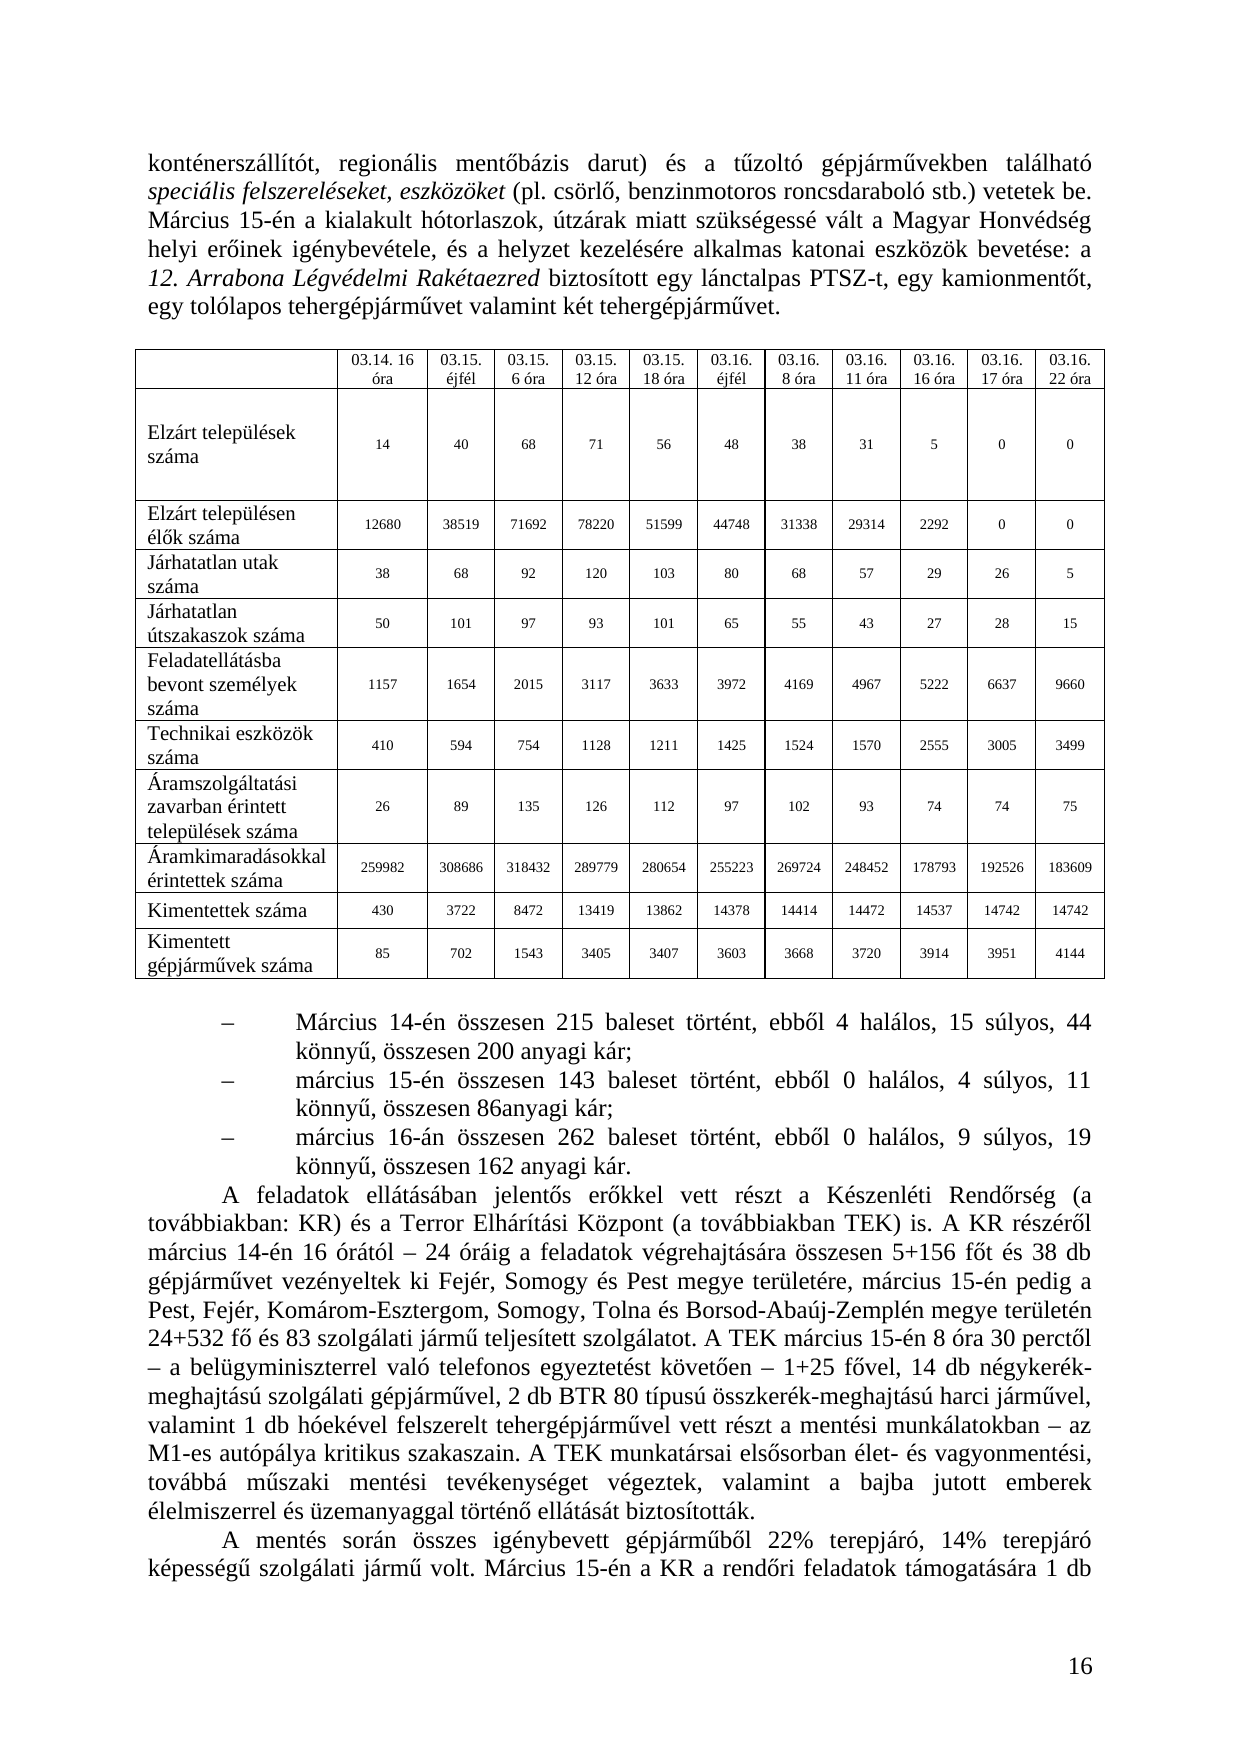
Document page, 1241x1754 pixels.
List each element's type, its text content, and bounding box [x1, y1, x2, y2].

table_cell 3407 [630, 929, 697, 977]
table_cell 4169 [766, 648, 832, 720]
table_cell 74 [968, 770, 1035, 843]
table_cell 702 [428, 929, 494, 977]
table_cell 6637 [968, 648, 1035, 720]
table_cell 318432 [495, 844, 562, 892]
table_cell 31338 [766, 501, 832, 549]
table_header 03.16. 11 óra [833, 350, 900, 388]
table_cell 75 [1036, 770, 1104, 843]
table_header 03.15. 18 óra [630, 350, 697, 388]
table_cell 5222 [901, 648, 967, 720]
table_cell 9660 [1036, 648, 1104, 720]
table_cell Járhatatlan utak száma [136, 550, 337, 598]
table_header 03.15. 12 óra [563, 350, 629, 388]
table_header 03.14. 16 óra [338, 350, 427, 388]
table_cell 78220 [563, 501, 629, 549]
table_header 03.16. éjfél [698, 350, 764, 388]
table_cell 68 [428, 550, 494, 598]
table_cell 3972 [698, 648, 764, 720]
table_cell 183609 [1036, 844, 1104, 892]
table_cell 1543 [495, 929, 562, 977]
table_cell 3720 [833, 929, 900, 977]
table_cell 13419 [563, 893, 629, 928]
table_cell Járhatatlan útszakaszok száma [136, 599, 337, 647]
table_cell 308686 [428, 844, 494, 892]
table_cell 2292 [901, 501, 967, 549]
table_cell 14414 [766, 893, 832, 928]
table_cell 1524 [766, 721, 832, 769]
table_cell 31 [833, 389, 900, 499]
table_cell 38519 [428, 501, 494, 549]
table_cell 103 [630, 550, 697, 598]
table_cell Kimentett gépjárművek száma [136, 929, 337, 977]
table_cell 3499 [1036, 721, 1104, 769]
table_cell 2555 [901, 721, 967, 769]
table_cell 112 [630, 770, 697, 843]
table_cell 65 [698, 599, 764, 647]
table_cell Áramszolgáltatási zavarban érintett települések száma [136, 770, 337, 843]
table_cell 55 [766, 599, 832, 647]
table_cell 3668 [766, 929, 832, 977]
table_cell 135 [495, 770, 562, 843]
table_cell 3722 [428, 893, 494, 928]
table_cell 71 [563, 389, 629, 499]
table_cell 57 [833, 550, 900, 598]
table_cell 97 [495, 599, 562, 647]
table_cell 1128 [563, 721, 629, 769]
table_cell 44748 [698, 501, 764, 549]
table_cell Feladatellátásba bevont személyek száma [136, 648, 337, 720]
table_cell 3005 [968, 721, 1035, 769]
table_cell 93 [833, 770, 900, 843]
table_header [136, 350, 337, 388]
table_header 03.15. 6 óra [495, 350, 562, 388]
table_cell 269724 [766, 844, 832, 892]
table_cell 38 [338, 550, 427, 598]
table_cell 56 [630, 389, 697, 499]
table_cell 3117 [563, 648, 629, 720]
table_cell 5 [1036, 550, 1104, 598]
table_cell 101 [630, 599, 697, 647]
table_cell 80 [698, 550, 764, 598]
table_cell 14 [338, 389, 427, 499]
table_cell 3603 [698, 929, 764, 977]
table_cell 51599 [630, 501, 697, 549]
text A mentés során összes igénybevett gépjárműből 22% terepjáró, 14% terepjáró képességű szolgálati jármű volt. Március 15-én a KR a rendőri feladatok támogatására 1 db [148, 1525, 1093, 1582]
table_cell 13862 [630, 893, 697, 928]
table_header 03.16. 22 óra [1036, 350, 1104, 388]
table_cell 26 [968, 550, 1035, 598]
table_header 03.16. 8 óra [766, 350, 832, 388]
table_cell 1211 [630, 721, 697, 769]
table_cell 4967 [833, 648, 900, 720]
table_header 03.16. 17 óra [968, 350, 1035, 388]
table_cell 29 [901, 550, 967, 598]
table_cell 14472 [833, 893, 900, 928]
table_cell 40 [428, 389, 494, 499]
table_cell 15 [1036, 599, 1104, 647]
table_cell 0 [1036, 389, 1104, 499]
table_cell 259982 [338, 844, 427, 892]
table_cell 3405 [563, 929, 629, 977]
table_cell 280654 [630, 844, 697, 892]
table_cell 38 [766, 389, 832, 499]
table_cell Elzárt településen élők száma [136, 501, 337, 549]
text konténerszállítót, regionális mentőbázis darut) és a tűzoltó gépjárművekben található speciális felszereléseket, eszközöket (pl. csörlő, benzinmotoros roncsdaraboló stb.) vetetek be. Március 15-én a kialakult hótorlaszok, útzárak miatt szükségessé vált a Magyar Honvédség helyi erőinek igénybevétele, és a helyzet kezelésére alkalmas katonai eszközök bevetése: a 12. Arrabona Légvédelmi Rakétaezred biztosított egy lánctalpas PTSZ-t, egy kamionmentőt, egy tolólapos tehergépjárművet valamint két tehergépjárművet. [148, 148, 1093, 320]
table_cell 2015 [495, 648, 562, 720]
table_cell 192526 [968, 844, 1035, 892]
table_cell 14742 [968, 893, 1035, 928]
list március 16-án összesen 262 baleset történt, ebből 0 halálos, 9 súlyos, 19 könnyű, összesen 162 anyagi kár. [221, 1122, 1093, 1180]
table_cell 430 [338, 893, 427, 928]
table_cell 29314 [833, 501, 900, 549]
table_cell 1157 [338, 648, 427, 720]
table_cell 178793 [901, 844, 967, 892]
table_cell 27 [901, 599, 967, 647]
table_cell 28 [968, 599, 1035, 647]
table_cell 0 [968, 389, 1035, 499]
table_cell 85 [338, 929, 427, 977]
table_cell 0 [1036, 501, 1104, 549]
table_cell Áramkimaradásokkal érintettek száma [136, 844, 337, 892]
table_cell 3951 [968, 929, 1035, 977]
text A feladatok ellátásában jelentős erőkkel vett részt a Készenléti Rendőrség (a továbbiakban: KR) és a Terror Elhárítási Központ (a továbbiakban TEK) is. A KR részéről március 14-én 16 órától – 24 óráig a feladatok végrehajtására összesen 5+156 főt és 38 db gépjárművet vezényeltek ki Fejér, Somogy és Pest megye területére, március 15-én pedig a Pest, Fejér, Komárom-Esztergom, Somogy, Tolna és Borsod-Abaúj-Zemplén megye területén 24+532 fő és 83 szolgálati jármű teljesített szolgálatot. A TEK március 15-én 8 óra 30 perctől – a belügyminiszterrel való telefonos egyeztetést követően – 1+25 fővel, 14 db négykerék-meghajtású szolgálati gépjárművel, 2 db BTR 80 típusú összkerék-meghajtású harci járművel, valamint 1 db hóekével felszerelt tehergépjárművel vett részt a mentési munkálatokban – az M1-es autópálya kritikus szakaszain. A TEK munkatársai elsősorban élet- és vagyonmentési, továbbá műszaki mentési tevékenységet végeztek, valamint a bajba jutott emberek élelmiszerrel és üzemanyaggal történő ellátását biztosították. [148, 1180, 1093, 1525]
table_cell 255223 [698, 844, 764, 892]
table_cell 1570 [833, 721, 900, 769]
table_cell 1425 [698, 721, 764, 769]
table_cell 5 [901, 389, 967, 499]
table_header 03.16. 16 óra [901, 350, 967, 388]
table_cell 289779 [563, 844, 629, 892]
table_cell 97 [698, 770, 764, 843]
table_cell 102 [766, 770, 832, 843]
table_cell 3633 [630, 648, 697, 720]
table_cell 74 [901, 770, 967, 843]
table_cell 26 [338, 770, 427, 843]
table_cell 754 [495, 721, 562, 769]
table_cell 3914 [901, 929, 967, 977]
table_cell 14742 [1036, 893, 1104, 928]
table_cell 92 [495, 550, 562, 598]
table_cell 120 [563, 550, 629, 598]
table_cell 68 [495, 389, 562, 499]
table_cell Elzárt települések száma [136, 389, 337, 499]
table_cell 126 [563, 770, 629, 843]
list Március 14-én összesen 215 baleset történt, ebből 4 halálos, 15 súlyos, 44 könnyű, összesen 200 anyagi kár; [221, 1007, 1093, 1065]
table_header 03.15. éjfél [428, 350, 494, 388]
table_cell 14537 [901, 893, 967, 928]
table_cell 594 [428, 721, 494, 769]
table_cell 50 [338, 599, 427, 647]
list március 15-én összesen 143 baleset történt, ebből 0 halálos, 4 súlyos, 11 könnyű, összesen 86anyagi kár; [221, 1065, 1093, 1122]
table_cell 89 [428, 770, 494, 843]
table_cell 8472 [495, 893, 562, 928]
table_cell Technikai eszközök száma [136, 721, 337, 769]
table_cell 68 [766, 550, 832, 598]
table_cell 71692 [495, 501, 562, 549]
table_cell 410 [338, 721, 427, 769]
table_cell 14378 [698, 893, 764, 928]
table_cell 248452 [833, 844, 900, 892]
table_cell 1654 [428, 648, 494, 720]
table_cell 101 [428, 599, 494, 647]
table_cell 48 [698, 389, 764, 499]
table_cell 0 [968, 501, 1035, 549]
table_cell 4144 [1036, 929, 1104, 977]
table_cell 93 [563, 599, 629, 647]
table_cell 43 [833, 599, 900, 647]
table_cell 12680 [338, 501, 427, 549]
table_cell Kimentettek száma [136, 893, 337, 928]
